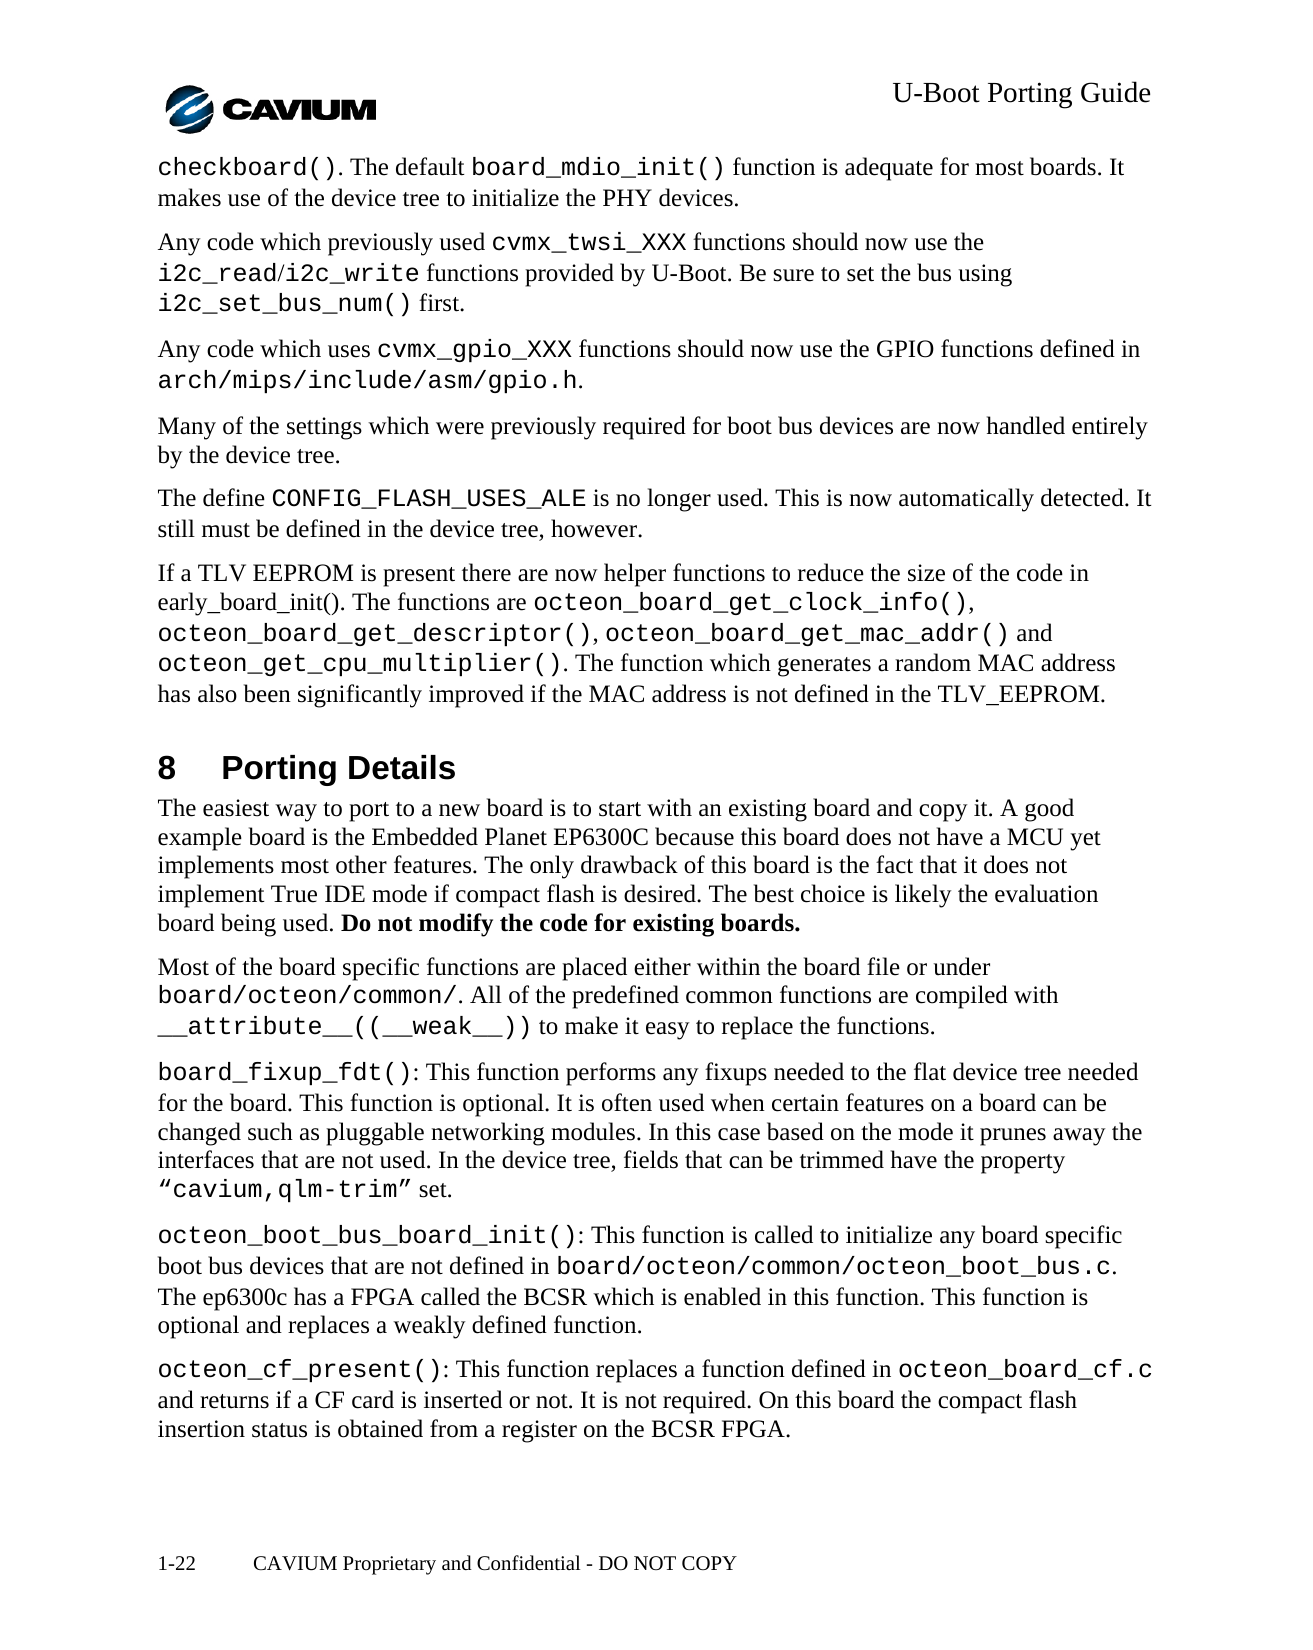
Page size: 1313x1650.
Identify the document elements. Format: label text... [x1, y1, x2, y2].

text The define CONFIG_FLASH_USES_ALE is no longer used. This is now automatically detected. It still must be defined in the device tree, however. [157, 483, 1155, 543]
text checkboard(). The default board_mdio_init() function is adequate for most boards. It makes use of the device tree to initialize the PHY devices. [157, 152, 1155, 212]
text Any code which uses cvmx_gpio_XXX functions should now use the GPIO functions defined in arch/mips/include/asm/gpio.h. [157, 334, 1155, 396]
picture [157, 75, 387, 146]
text octeon_cf_present(): This function replaces a function defined in octeon_board_cf.c and returns if a CF card is inserted or not. It is not required. On this board the compact flash insertion status is obtained from a register on the BCSR FPGA. [157, 1354, 1155, 1442]
text Any code which previously used cvmx_twsi_XXX functions should now use the i2c_read/i2c_write functions provided by U-Boot. Be sure to set the bus using i2c_set_bus_num() first. [157, 227, 1155, 319]
text Many of the settings which were previously required for boot bus devices are now handled entirely by the device tree. [157, 411, 1155, 468]
text octeon_boot_bus_board_init(): This function is called to initialize any board specific boot bus devices that are not defined in board/octeon/common/octeon_boot_bus.c. The ep6300c has a FPGA called the BCSR which is enabled in this function. This function is optional and replaces a weakly defined function. [157, 1220, 1155, 1339]
text Most of the board specific functions are placed either within the board file or under board/octeon/common/. All of the predefined common functions are compiled with __attribute__((__weak__)) to make it easy to replace the functions. [157, 952, 1155, 1042]
text If a TLV EEPROM is present there are now helper functions to reduce the size of the code in early_board_init(). The functions are octeon_board_get_clock_info(), octeon_board_get_descriptor(), octeon_board_get_mac_addr() and octeon_get_cpu_multiplier(). The function which generates a random MAC address has also been significantly improved if the MAC address is not defined in the TLV_EEPROM. [157, 558, 1155, 708]
subtitle Porting Details [157, 748, 1155, 787]
text board_fixup_fdt(): This function performs any fixups needed to the flat device tree needed for the board. This function is optional. It is often used when certain features on a board can be changed such as pluggable networking modules. In this case based on the mode it prunes away the interfaces that are not used. In the device tree, fields that can be trimmed have the property “cavium,qlm-trim” set. [157, 1057, 1155, 1205]
text The easiest way to port to a new board is to start with an existing board and copy it. A good example board is the Embedded Planet EP6300C because this board does not have a MCU yet implements most other features. The only drawback of this board is the fact that it does not implement True IDE mode if compact flash is desired. The best choice is likely the evaluation board being used. Do not modify the code for existing boards. [157, 793, 1155, 937]
